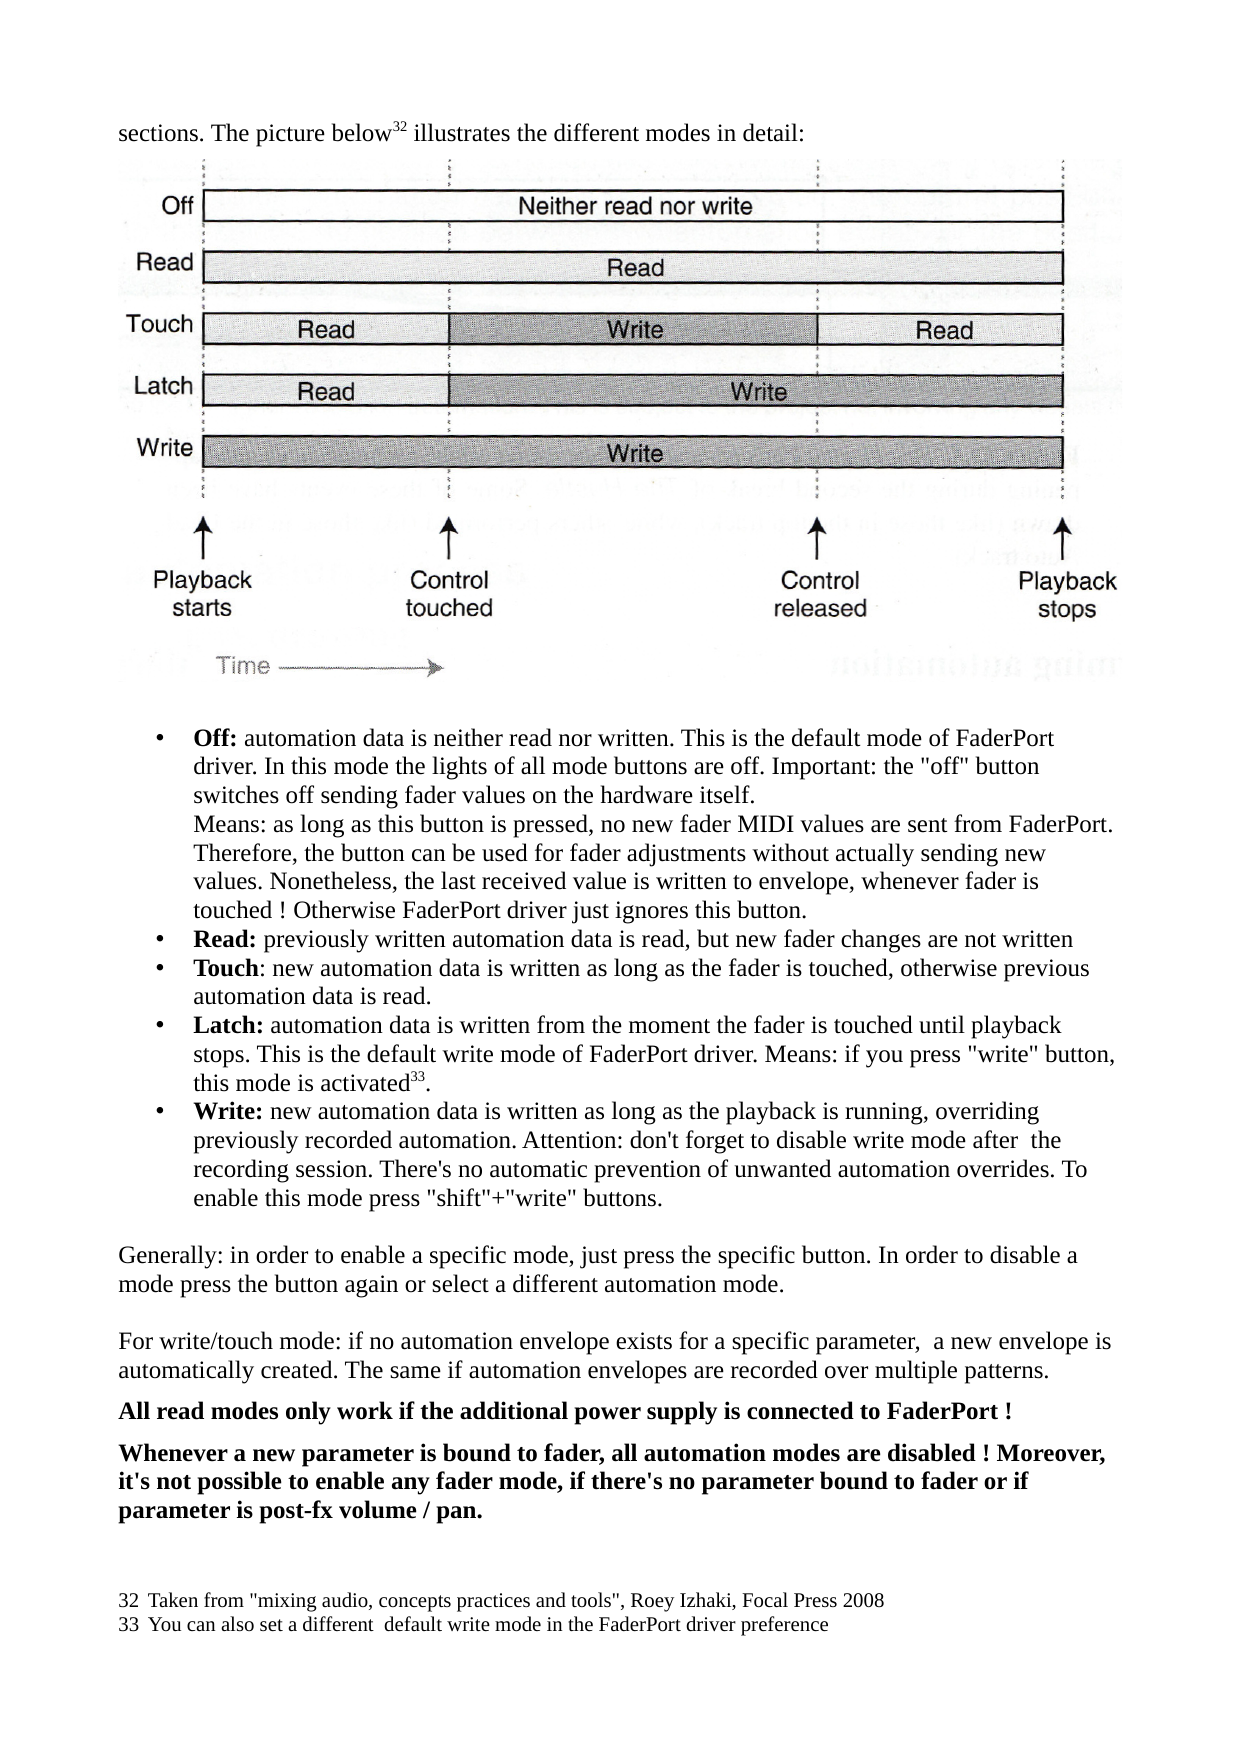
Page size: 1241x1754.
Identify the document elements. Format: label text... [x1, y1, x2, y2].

text Taken from "mixing audio, concepts practices and tools", Roey Izhaki, Focal Press 2008 [118, 1588, 1122, 1612]
list Off: automation data is neither read nor written. This is the default mode of FaderPort driver. In this mode the lights of all mode buttons are off. Important: the "off" button switches off sending fader values on the hardware itself. Means: as long as this button is pressed, no new fader MIDI values are sent from FaderPort. Therefore, the button can be used for fader adjustments without actually sending new values. Nonetheless, the last received value is written to envelope, whenever fader is touched ! Otherwise FaderPort driver just ignores this button. [156, 723, 1122, 924]
text For write/touch mode: if no automation envelope exists for a specific parameter, a new envelope is automatically created. The same if automation envelopes are recorded over multiple patterns. [118, 1326, 1122, 1384]
list Touch: new automation data is written as long as the fader is touched, otherwise previous automation data is read. [156, 953, 1122, 1010]
text Whenever a new parameter is bound to fader, all automation modes are disabled ! Moreover, it's not possible to enable any fader mode, if there's no parameter bound to fader or if parameter is post-fx volume / pan. [118, 1438, 1122, 1524]
list Read: previously written automation data is read, but new fader changes are not written [156, 924, 1122, 953]
list You can also set a different default write mode in the FaderPort driver preference [118, 1612, 1122, 1636]
picture [118, 159, 1123, 682]
text Generally: in order to enable a specific mode, just press the specific button. In order to disable a mode press the button again or select a different automation mode. [118, 1240, 1122, 1298]
text All read modes only work if the additional power supply is connected to FaderPort ! [118, 1396, 1122, 1425]
list Write: new automation data is written as long as the playback is running, overriding previously recorded automation. Attention: don't forget to disable write mode after the recording session. There's no automatic prevention of unwanted automation overrides. To enable this mode press "shift"+"write" buttons. [156, 1096, 1122, 1211]
text sections. The picture below illustrates the different modes in detail: [118, 118, 1122, 147]
list Latch: automation data is written from the moment the fader is touched until playback stops. This is the default write mode of FaderPort driver. Means: if you press "write" button, this mode is activated. [156, 1010, 1122, 1096]
